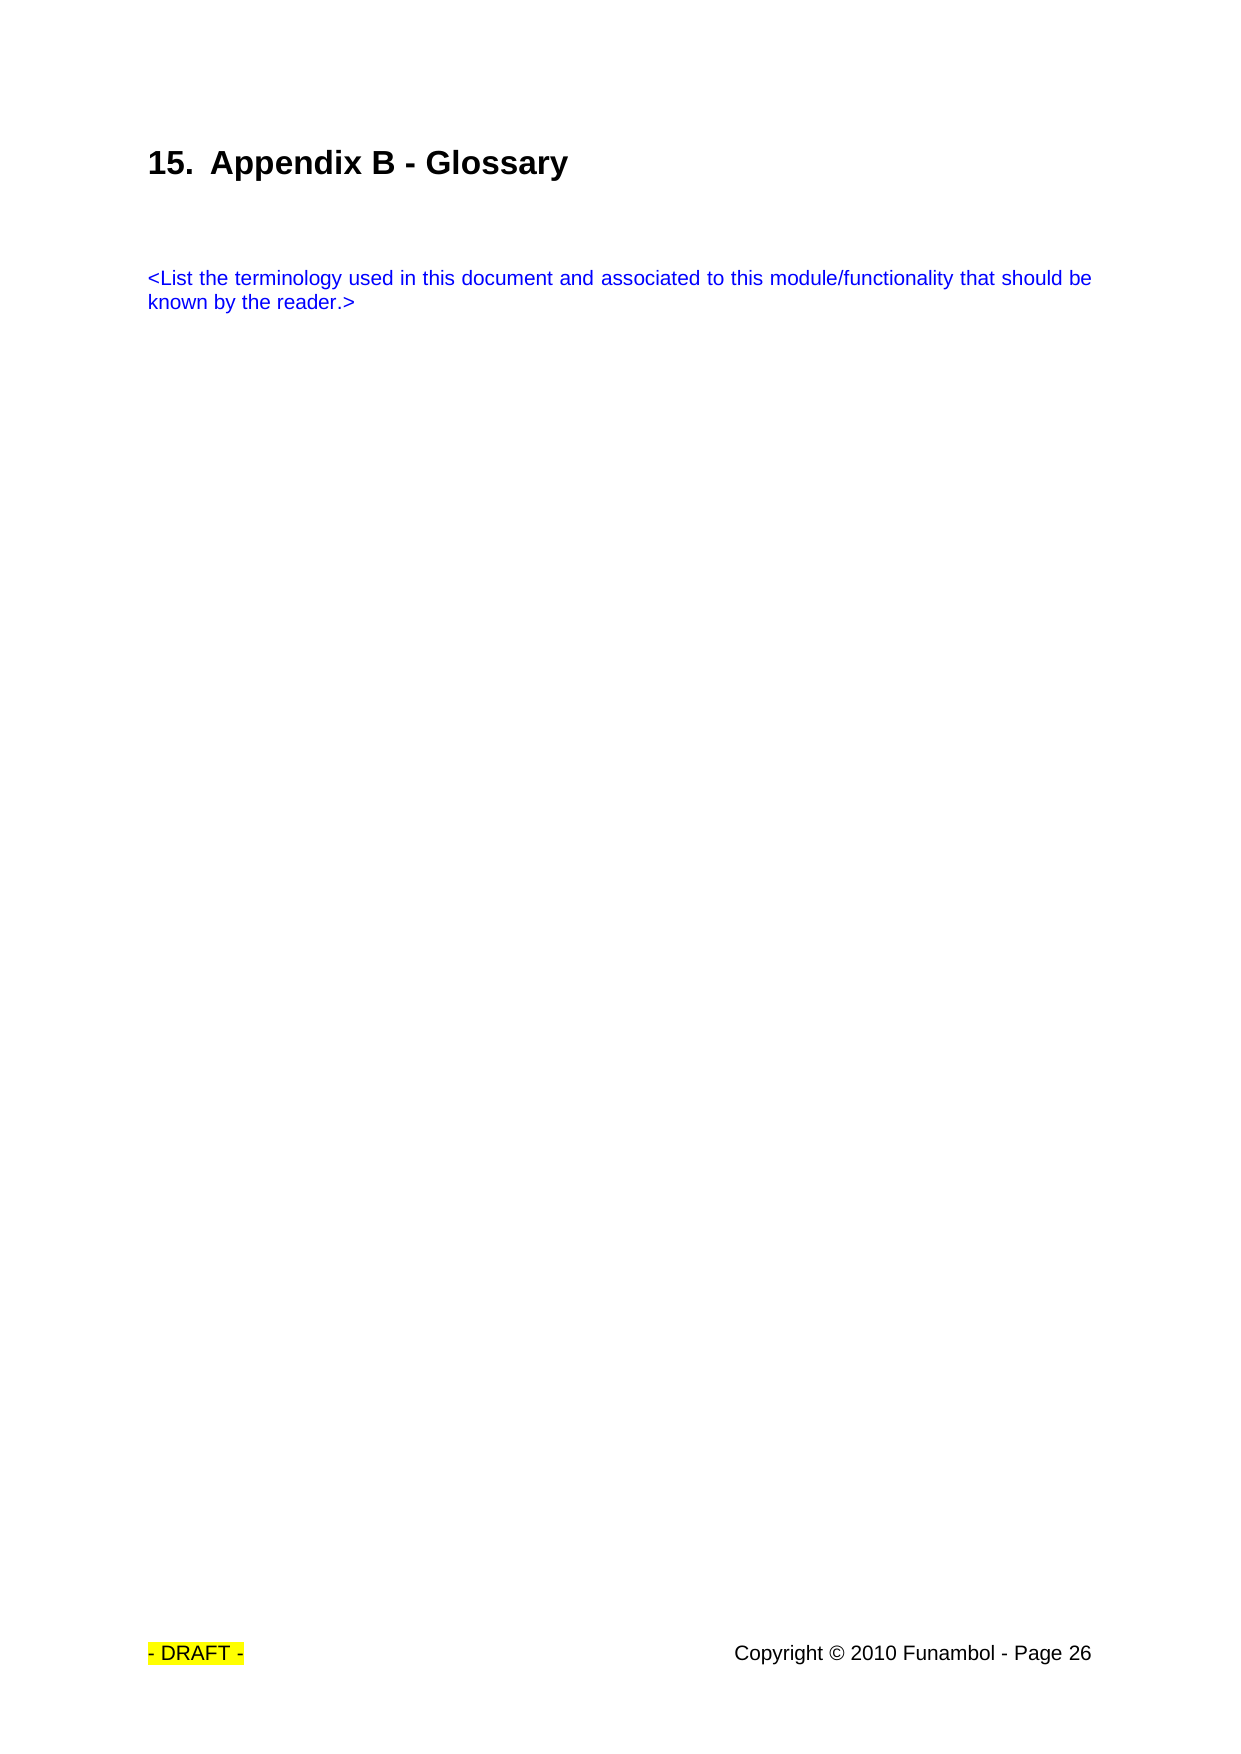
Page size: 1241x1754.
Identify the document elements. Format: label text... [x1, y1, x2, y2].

subtitle Appendix B - Glossary [148, 144, 1093, 181]
text <List the terminology used in this document and associated to this module/functionality that should be known by the reader.> [148, 267, 1093, 314]
